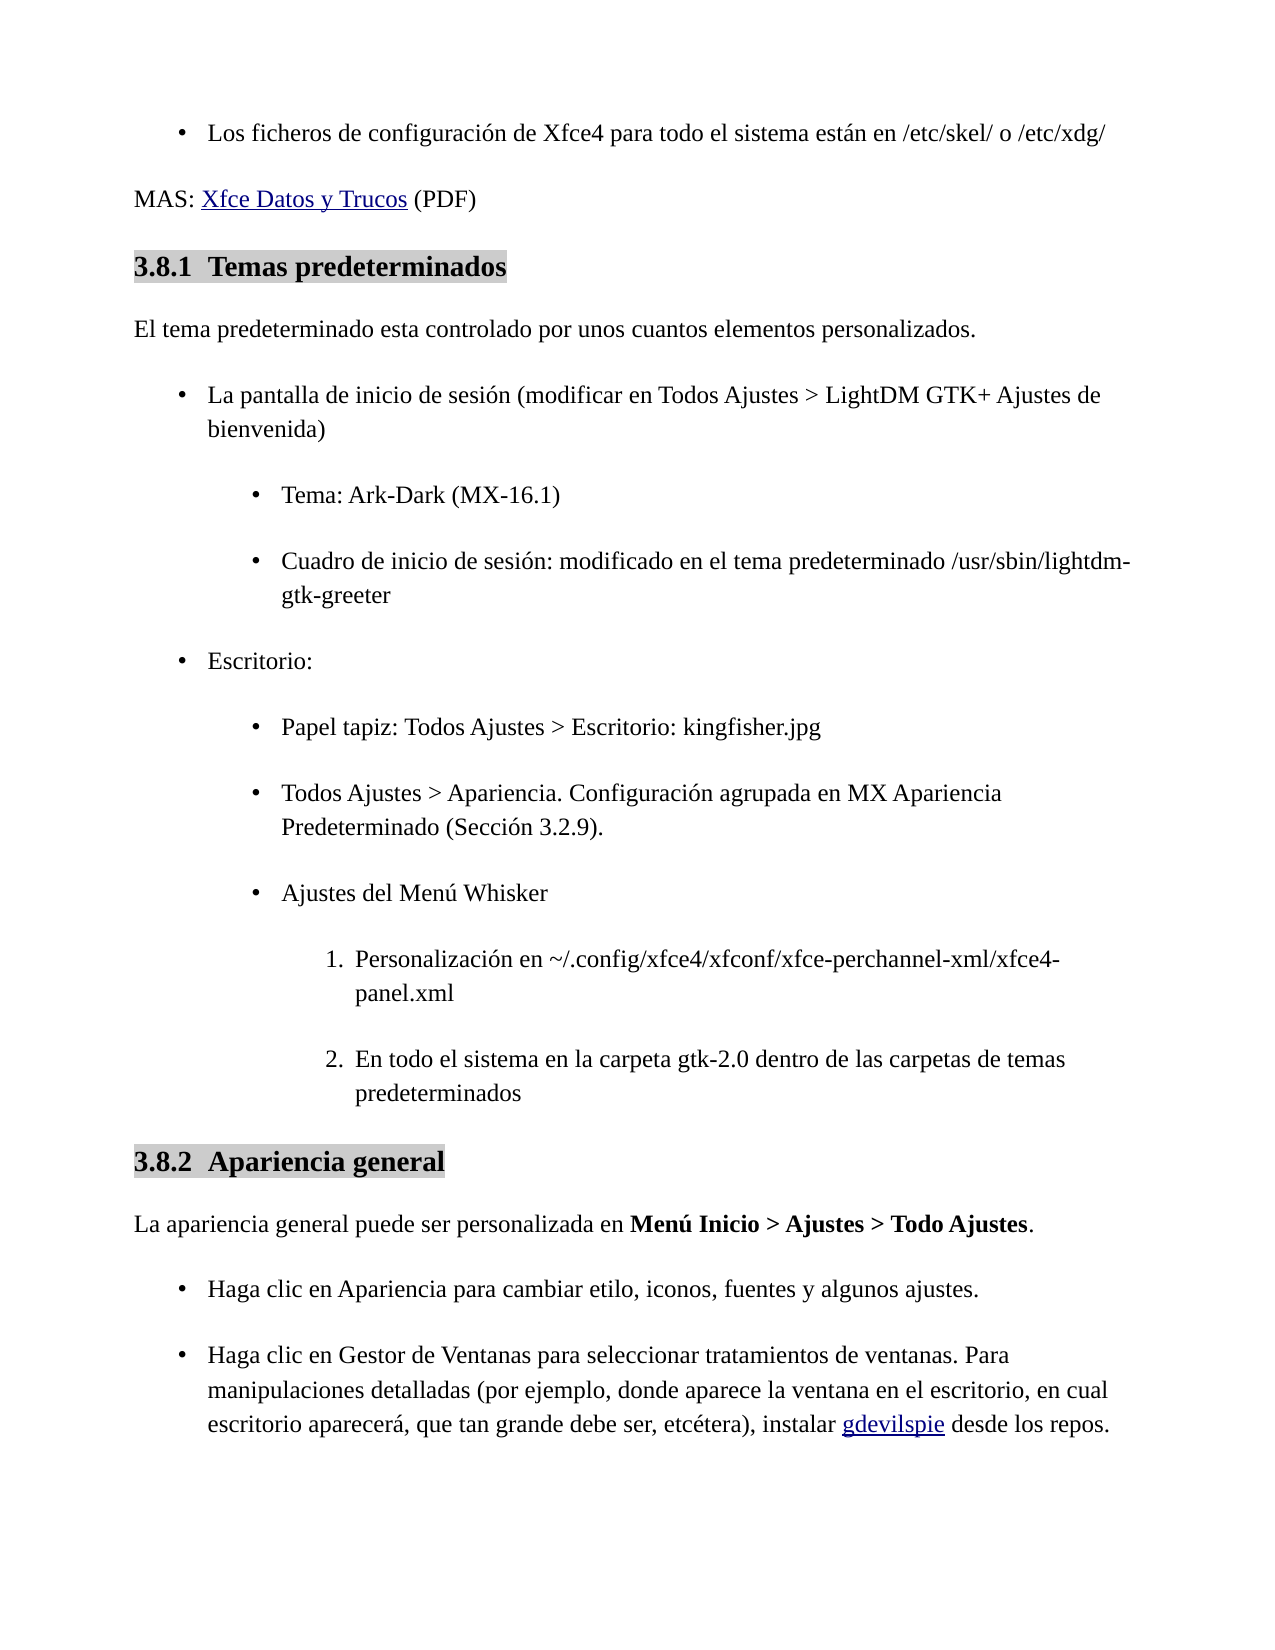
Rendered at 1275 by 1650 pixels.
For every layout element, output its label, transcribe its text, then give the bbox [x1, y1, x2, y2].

list Todos Ajustes > Apariencia. Configuración agrupada en MX Apariencia Predeterminado (Sección 3.2.9). [252, 778, 1141, 841]
list Haga clic en Apariencia para cambiar etilo, iconos, fuentes y algunos ajustes. [178, 1274, 1141, 1303]
list Tema: Ark-Dark (MX-16.1) [252, 480, 1141, 509]
list Haga clic en Gestor de Ventanas para seleccionar tratamientos de ventanas. Para manipulaciones detalladas (por ejemplo, donde aparece la ventana en el escritorio, en cual escritorio aparecerá, que tan grande debe ser, etcétera), instalar gdevilspie desde los repos. [178, 1340, 1141, 1438]
list En todo el sistema en la carpeta gtk-2.0 dentro de las carpetas de temas predeterminados [325, 1044, 1141, 1107]
list Los ficheros de configuración de Xfce4 para todo el sistema están en /etc/skel/ o /etc/xdg/ [178, 118, 1141, 147]
list La pantalla de inicio de sesión (modificar en Todos Ajustes > LightDM GTK+ Ajustes de bienvenida) [178, 380, 1141, 443]
subtitle 3.8.1 Temas predeterminados [134, 249, 1141, 283]
list Personalización en ~/.config/xfce4/xfconf/xfce-perchannel-xml/xfce4-panel.xml [325, 944, 1141, 1007]
list Escritorio: [178, 646, 1141, 675]
text MAS: Xfce Datos y Trucos (PDF) [134, 184, 1141, 213]
list Ajustes del Menú Whisker [252, 878, 1141, 907]
list Papel tapiz: Todos Ajustes > Escritorio: kingfisher.jpg [252, 712, 1141, 741]
list Cuadro de inicio de sesión: modificado en el tema predeterminado /usr/sbin/lightdm-gtk-greeter [252, 546, 1141, 609]
text La apariencia general puede ser personalizada en Menú Inicio > Ajustes > Todo Ajustes. [134, 1209, 1141, 1238]
text El tema predeterminado esta controlado por unos cuantos elementos personalizados. [134, 314, 1141, 343]
subtitle 3.8.2 Apariencia general [445, 1144, 1141, 1178]
